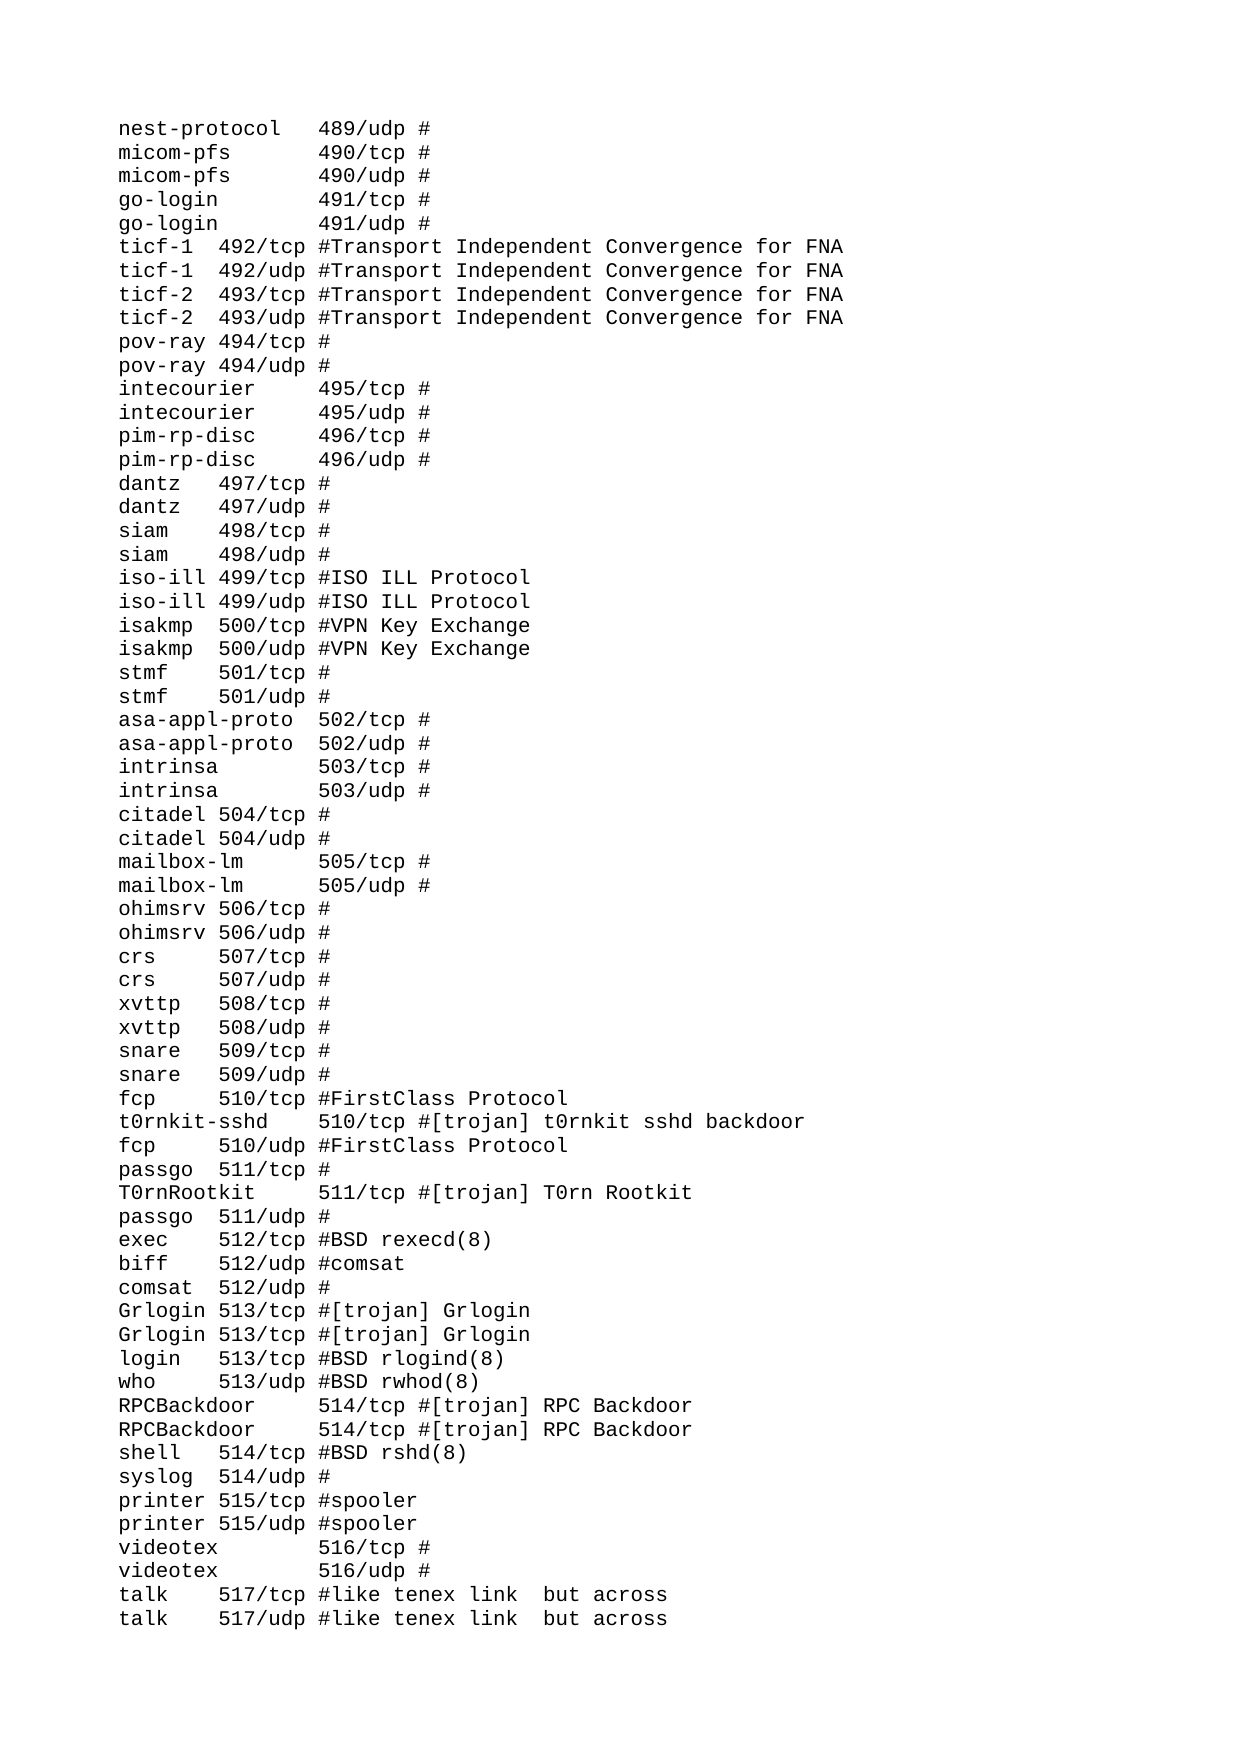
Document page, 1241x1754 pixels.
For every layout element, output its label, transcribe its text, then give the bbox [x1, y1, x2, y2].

text intrinsa 503/tcp # [118, 757, 1122, 780]
text isakmp 500/udp #VPN Key Exchange [118, 638, 1122, 662]
text intrinsa 503/udp # [118, 780, 1122, 804]
text snare 509/udp # [118, 1064, 1122, 1088]
text intecourier 495/udp # [118, 402, 1122, 426]
text micom-pfs 490/udp # [118, 165, 1122, 189]
text login 513/tcp #BSD rlogind(8) [118, 1348, 1122, 1371]
text pov-ray 494/udp # [118, 354, 1122, 378]
text asa-appl-proto 502/udp # [118, 733, 1122, 757]
text crs 507/tcp # [118, 946, 1122, 969]
text syslog 514/udp # [118, 1466, 1122, 1489]
text dantz 497/udp # [118, 496, 1122, 520]
text crs 507/udp # [118, 969, 1122, 993]
text citadel 504/tcp # [118, 804, 1122, 827]
text RPCBackdoor 514/tcp #[trojan] RPC Backdoor [118, 1395, 1122, 1419]
text pim-rp-disc 496/udp # [118, 449, 1122, 473]
text ticf-2 493/tcp #Transport Independent Convergence for FNA [118, 284, 1122, 307]
text passgo 511/tcp # [118, 1158, 1122, 1182]
text pim-rp-disc 496/tcp # [118, 426, 1122, 449]
text nest-protocol 489/udp # [118, 118, 1122, 142]
text asa-appl-proto 502/tcp # [118, 709, 1122, 733]
text go-login 491/udp # [118, 213, 1122, 236]
text videotex 516/udp # [118, 1561, 1122, 1584]
text Grlogin 513/tcp #[trojan] Grlogin [118, 1300, 1122, 1324]
text pov-ray 494/tcp # [118, 331, 1122, 354]
text ohimsrv 506/udp # [118, 922, 1122, 946]
text RPCBackdoor 514/tcp #[trojan] RPC Backdoor [118, 1419, 1122, 1442]
text micom-pfs 490/tcp # [118, 142, 1122, 165]
text printer 515/udp #spooler [118, 1513, 1122, 1537]
text xvttp 508/tcp # [118, 993, 1122, 1017]
text passgo 511/udp # [118, 1206, 1122, 1229]
text isakmp 500/tcp #VPN Key Exchange [118, 615, 1122, 638]
text who 513/udp #BSD rwhod(8) [118, 1371, 1122, 1395]
text intecourier 495/tcp # [118, 378, 1122, 402]
text snare 509/tcp # [118, 1040, 1122, 1064]
text go-login 491/tcp # [118, 189, 1122, 213]
text mailbox-lm 505/udp # [118, 875, 1122, 898]
text t0rnkit-sshd 510/tcp #[trojan] t0rnkit sshd backdoor [118, 1111, 1122, 1135]
text ticf-1 492/tcp #Transport Independent Convergence for FNA [118, 236, 1122, 260]
text ticf-1 492/udp #Transport Independent Convergence for FNA [118, 260, 1122, 284]
text citadel 504/udp # [118, 827, 1122, 851]
text biff 512/udp #comsat [118, 1253, 1122, 1277]
text siam 498/tcp # [118, 520, 1122, 544]
text ticf-2 493/udp #Transport Independent Convergence for FNA [118, 307, 1122, 331]
text exec 512/tcp #BSD rexecd(8) [118, 1229, 1122, 1253]
text fcp 510/udp #FirstClass Protocol [118, 1135, 1122, 1158]
text talk 517/udp #like tenex link but across [118, 1608, 1122, 1631]
text stmf 501/tcp # [118, 662, 1122, 686]
text xvttp 508/udp # [118, 1017, 1122, 1040]
text comsat 512/udp # [118, 1277, 1122, 1300]
text siam 498/udp # [118, 544, 1122, 567]
text T0rnRootkit 511/tcp #[trojan] T0rn Rootkit [118, 1182, 1122, 1206]
text iso-ill 499/tcp #ISO ILL Protocol [118, 567, 1122, 591]
text Grlogin 513/tcp #[trojan] Grlogin [118, 1324, 1122, 1348]
text shell 514/tcp #BSD rshd(8) [118, 1442, 1122, 1466]
text mailbox-lm 505/tcp # [118, 851, 1122, 875]
text videotex 516/tcp # [118, 1537, 1122, 1561]
text dantz 497/tcp # [118, 473, 1122, 496]
text iso-ill 499/udp #ISO ILL Protocol [118, 591, 1122, 615]
text ohimsrv 506/tcp # [118, 898, 1122, 922]
text talk 517/tcp #like tenex link but across [118, 1584, 1122, 1608]
text printer 515/tcp #spooler [118, 1489, 1122, 1513]
text stmf 501/udp # [118, 686, 1122, 709]
text fcp 510/tcp #FirstClass Protocol [118, 1088, 1122, 1111]
